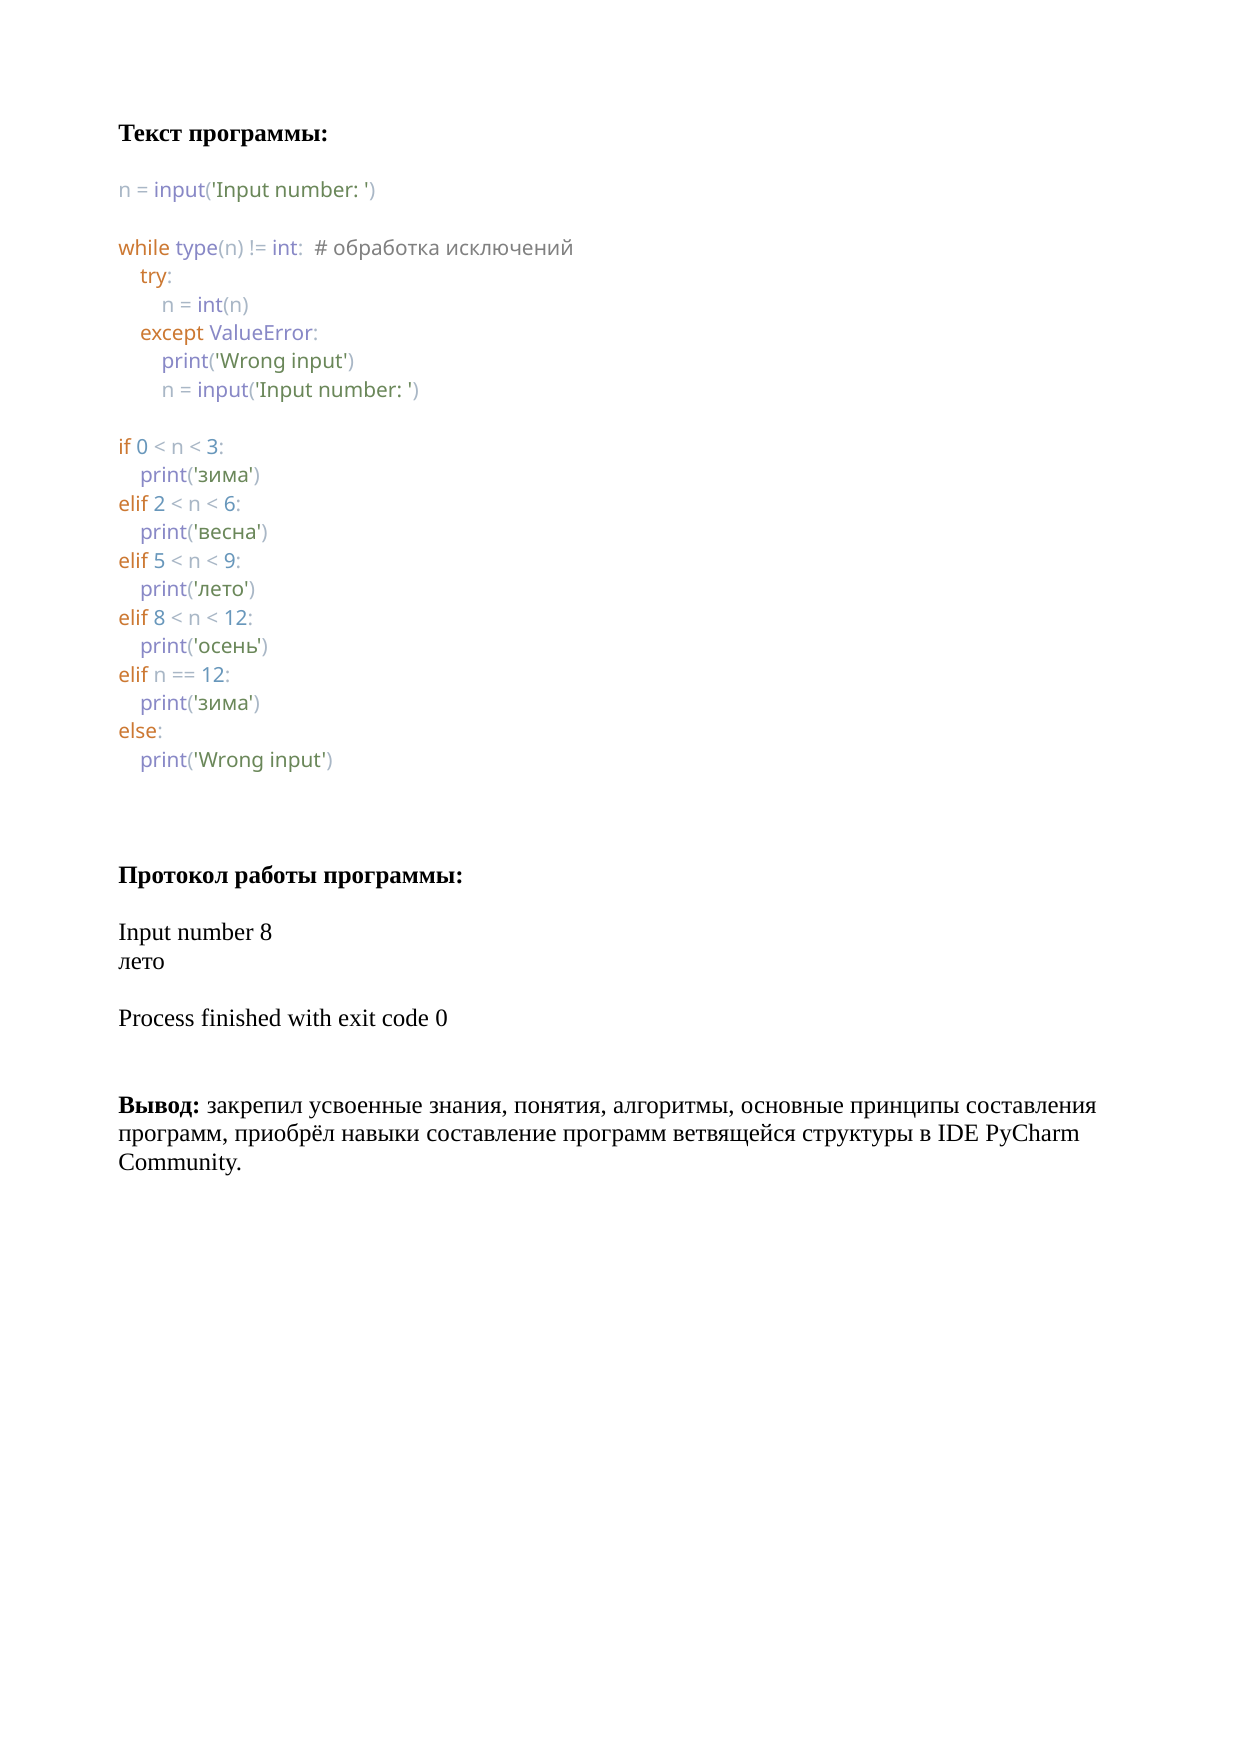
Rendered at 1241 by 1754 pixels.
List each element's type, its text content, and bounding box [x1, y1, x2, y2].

text лето [118, 946, 1122, 975]
text Текст программы: [118, 118, 1122, 147]
text Вывод: закрепил усвоенные знания, понятия, алгоритмы, основные принципы составления программ, приобрёл навыки составление программ ветвящейся структуры в IDE PyCharm Community. [118, 1090, 1122, 1176]
text Протокол работы программы: [118, 860, 1122, 888]
text n = input('Input number: ') while type(n) != int: # обработка исключений try: n = int(n) except ValueError: print('Wrong input') n = input('Input number: ') if 0 < n < 3: print('зима') elif 2 < n < 6: print('весна') elif 5 < n < 9: print('лето') elif 8 < n < 12: print('осень') elif n == 12: print('зима') else: print('Wrong input') [118, 176, 1122, 773]
text Process finished with exit code 0 [118, 1003, 1122, 1032]
text Input number 8 [118, 917, 1122, 946]
